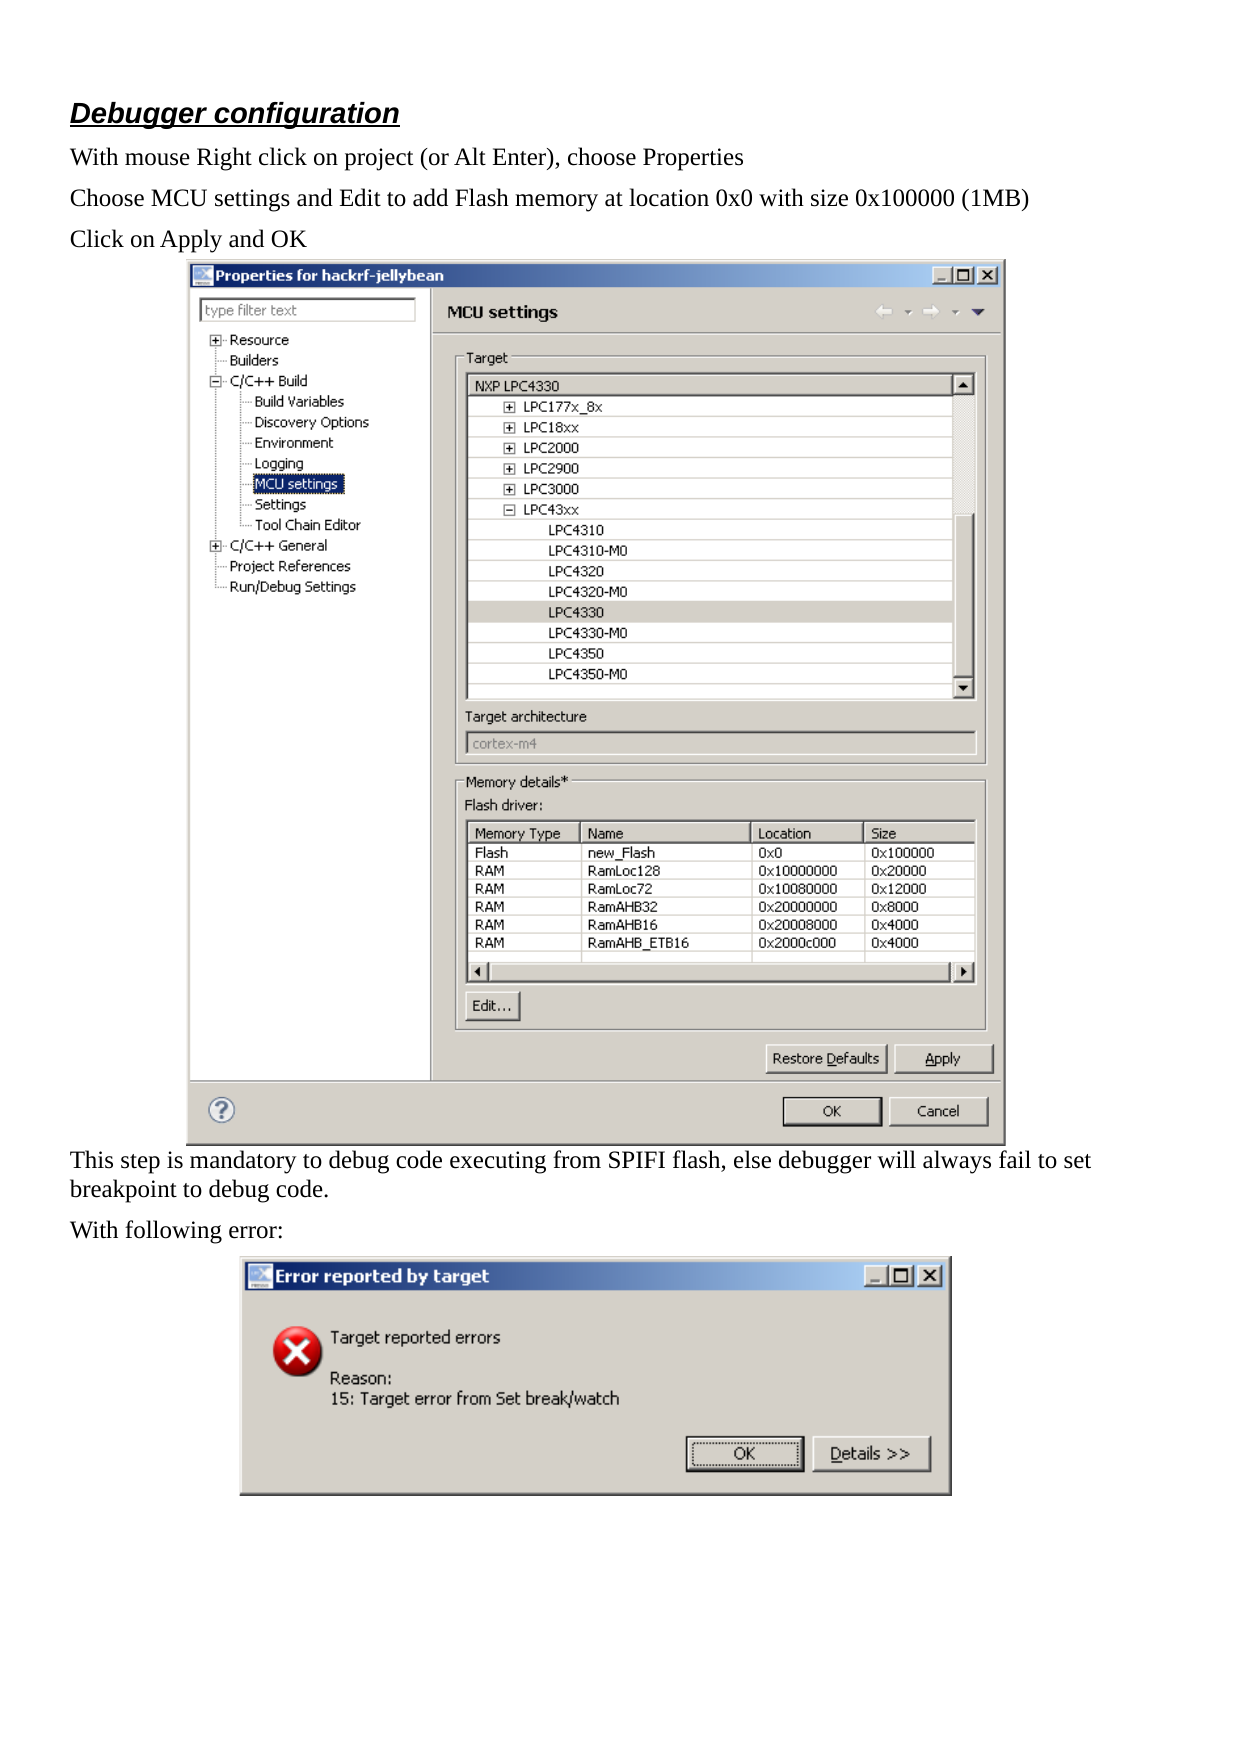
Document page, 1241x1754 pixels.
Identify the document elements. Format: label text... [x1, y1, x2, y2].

picture [186, 259, 1006, 1146]
text This step is mandatory to debug code executing from SPIFI flash, else debugger will always fail to set breakpoint to debug code. [69, 266, 1122, 1203]
text Choose MCU settings and Edit to add Flash memory at location 0x0 with size 0x100000 (1MB) [69, 183, 1122, 212]
text Click on Apply and OK [69, 224, 1122, 253]
picture [239, 1256, 952, 1496]
text With following error: [69, 1215, 1122, 1244]
text With mouse Right click on project (or Alt Enter), choose Properties [69, 142, 1122, 171]
subtitle Debugger configuration [69, 96, 1122, 129]
